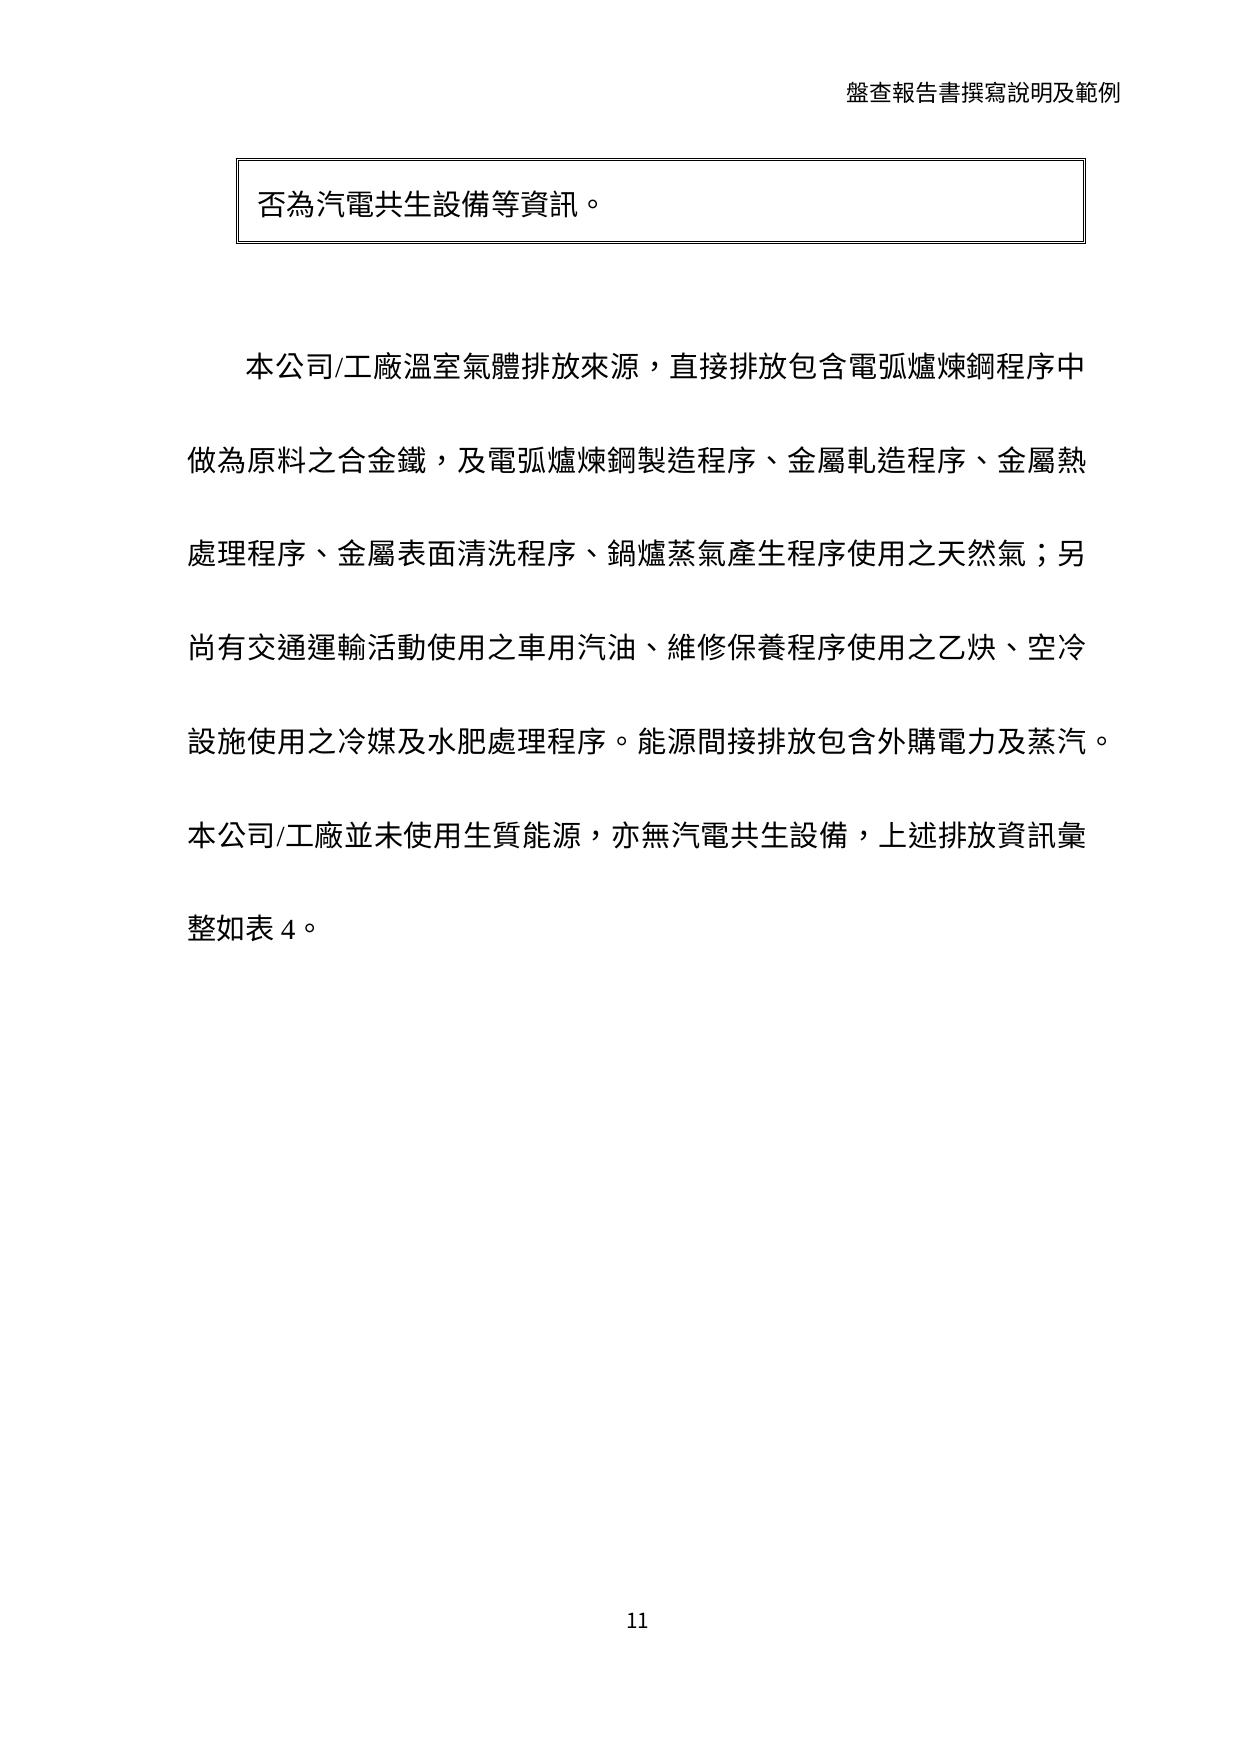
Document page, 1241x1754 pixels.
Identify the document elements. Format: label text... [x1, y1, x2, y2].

table_header 否為汽電共生設備等資訊。 [239, 161, 1083, 241]
text 本公司/工廠溫室氣體排放來源，直接排放包含電弧爐煉鋼程序中做為原料之合金鐵，及電弧爐煉鋼製造程序、金屬軋造程序、金屬熱處理程序、金屬表面清洗程序、鍋爐蒸氣產生程序使用之天然氣；另尚有交通運輸活動使用之車用汽油、維修保養程序使用之乙炔、空冷設施使用之冷媒及水肥處理程序。能源間接排放包含外購電力及蒸汽。本公司/工廠並未使用生質能源，亦無汽電共生設備，上述排放資訊彙整如表4。 [187, 323, 1087, 948]
